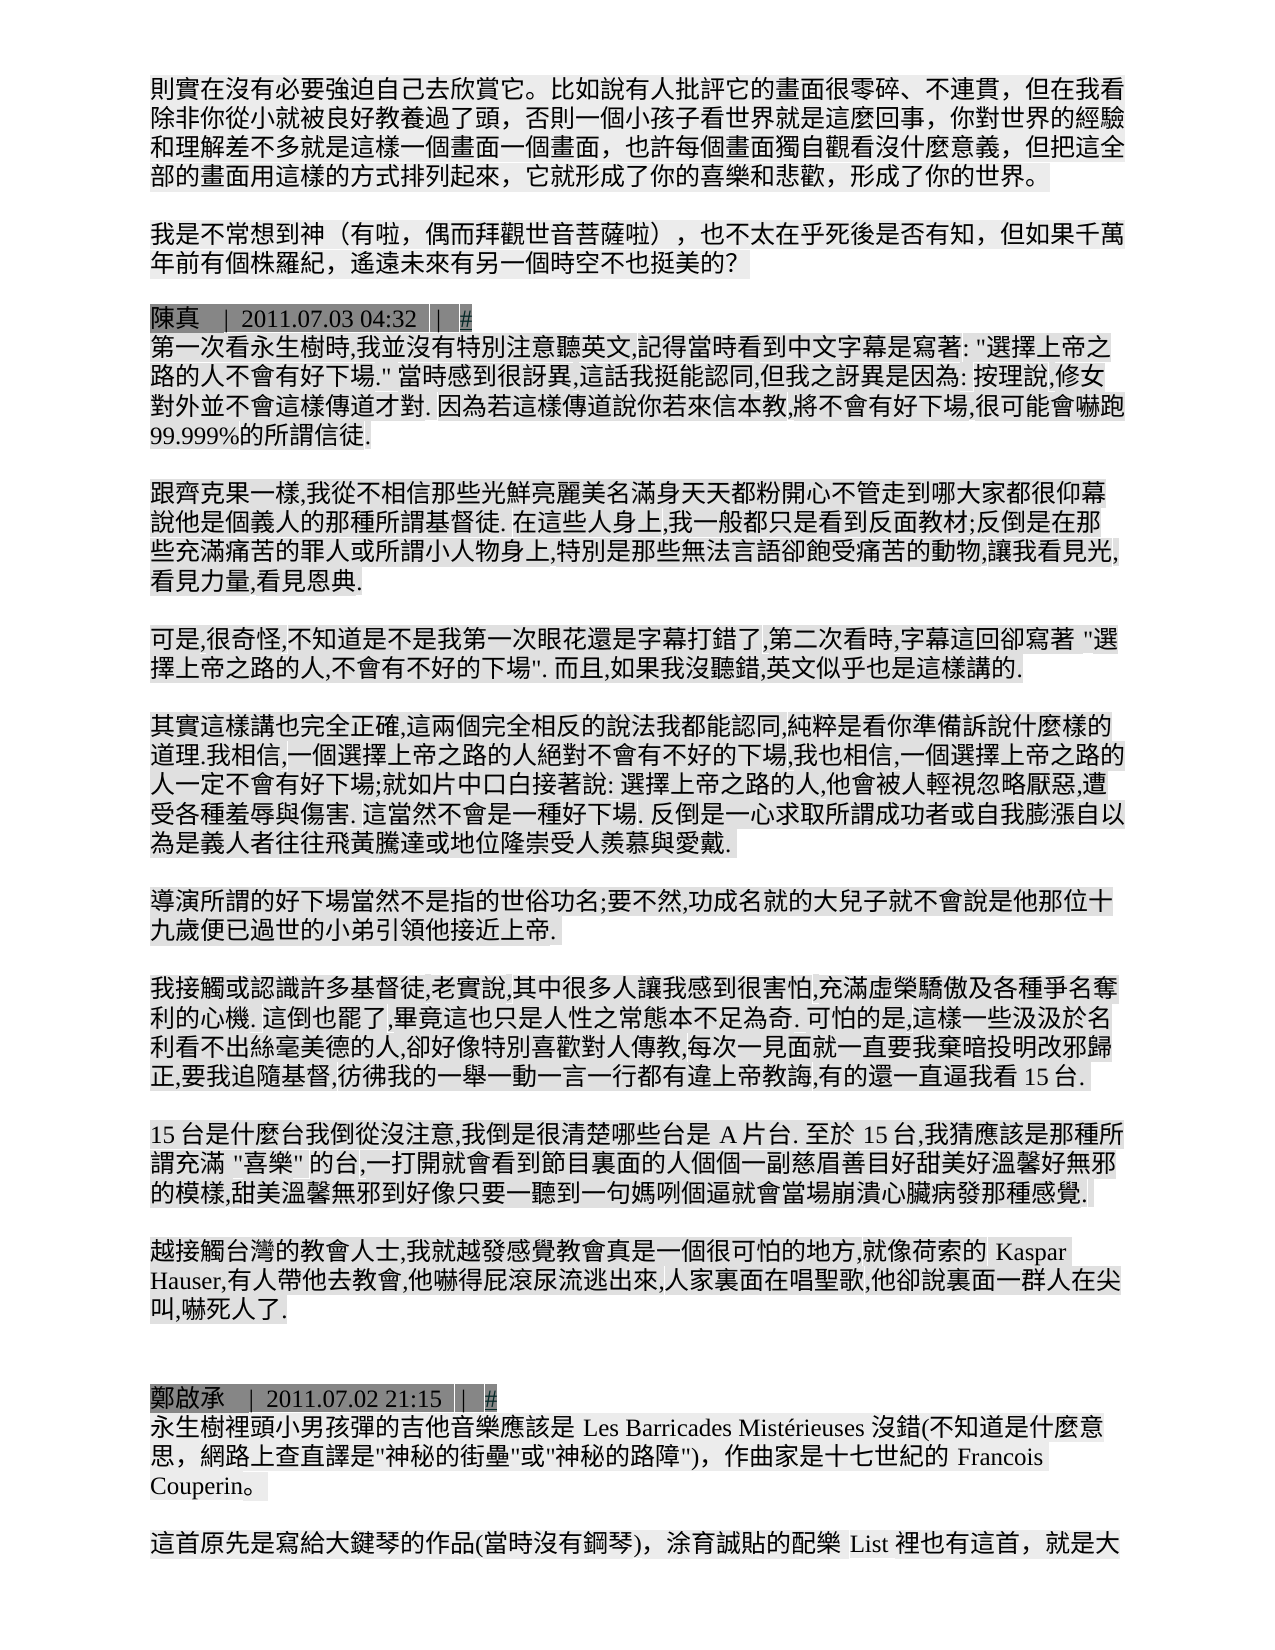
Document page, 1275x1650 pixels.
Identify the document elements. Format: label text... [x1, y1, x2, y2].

text 永生樹裡頭小男孩彈的吉他音樂應該是 Les Barricades Mistérieuses 沒錯(不知道是什麼意思，網路上查直譯是"神秘的街壘"或"神秘的路障")，作曲家是十七世紀的 Francois Couperin。 這首原先是寫給大鍵琴的作品(當時沒有鋼琴)，涂育誠貼的配樂 List 裡也有這首，就是大鍵琴彈的。 影片中小男孩是用吉他彈，而且放慢很多，所以和涂育誠貼的 List 裡那首聽起來不太一樣吧，以致於大家沒有發現。 事實上這首曲子在電影中不只出現一次，共出現三次，第一次是老大在床前祈禱，希望神讓自己不要頂撞爸爸，不要老是惹狗狗生氣，然後接下來是一群小孩子在一片公園裡玩的畫面，背景音樂就是這首曲子。第二次是小男孩在門口彈吉他，他爸爸則用鋼琴做出低音伴奏。第三次是小朋友們知道爸爸出差後就全都野了，抓蜥蜴在浴室嚇媽媽並在院子裡追著她跑。雖然都是同一首曲子，但第一次和第三次出現都是用鋼琴演奏，而且速度快很多，我第一次看的時候也沒有聽出是同一首曲子。 Les Barricades Mistérieuses 請欣賞~ 大鍵琴版(涂育誠貼的 List 中的連結) http://www.youtube.com/watch?feature=player_embedded&v=lk_ETgI202Q 鋼琴版 http://www.youtube.com/watch?v=U0akoNArIVE 吉他版 http://www.youtube.com/watch?v=BVsMOPnwsQU&feature=related [150, 1413, 1125, 1559]
text 則實在沒有必要強迫自己去欣賞它。比如說有人批評它的畫面很零碎、不連貫，但在我看除非你從小就被良好教養過了頭，否則一個小孩子看世界就是這麼回事，你對世界的經驗和理解差不多就是這樣一個畫面一個畫面，也許每個畫面獨自觀看沒什麼意義，但把這全部的畫面用這樣的方式排列起來，它就形成了你的喜樂和悲歡，形成了你的世界。 我是不常想到神（有啦，偶而拜觀世音菩薩啦），也不太在乎死後是否有知，但如果千萬年前有個株羅紀，遙遠未來有另一個時空不也挺美的？ [150, 75, 1125, 279]
text 第一次看永生樹時,我並沒有特別注意聽英文,記得當時看到中文字幕是寫著: "選擇上帝之路的人不會有好下場." 當時感到很訝異,這話我挺能認同,但我之訝異是因為: 按理說,修女對外並不會這樣傳道才對. 因為若這樣傳道說你若來信本教,將不會有好下場,很可能會嚇跑99.999%的所謂信徒. 跟齊克果一樣,我從不相信那些光鮮亮麗美名滿身天天都粉開心不管走到哪大家都很仰幕說他是個義人的那種所謂基督徒. 在這些人身上,我一般都只是看到反面教材;反倒是在那些充滿痛苦的罪人或所謂小人物身上,特別是那些無法言語卻飽受痛苦的動物,讓我看見光,看見力量,看見恩典. 可是,很奇怪,不知道是不是我第一次眼花還是字幕打錯了,第二次看時,字幕這回卻寫著 "選擇上帝之路的人,不會有不好的下場". 而且,如果我沒聽錯,英文似乎也是這樣講的. 其實這樣講也完全正確,這兩個完全相反的說法我都能認同,純粹是看你準備訴說什麼樣的道理.我相信,一個選擇上帝之路的人絕對不會有不好的下場,我也相信,一個選擇上帝之路的人一定不會有好下場;就如片中口白接著說: 選擇上帝之路的人,他會被人輕視忽略厭惡,遭受各種羞辱與傷害. 這當然不會是一種好下場. 反倒是一心求取所謂成功者或自我膨漲自以為是義人者往往飛黃騰達或地位隆崇受人羨慕與愛戴. 導演所謂的好下場當然不是指的世俗功名;要不然,功成名就的大兒子就不會說是他那位十九歲便已過世的小弟引領他接近上帝. 我接觸或認識許多基督徒,老實說,其中很多人讓我感到很害怕,充滿虛榮驕傲及各種爭名奪利的心機. 這倒也罷了,畢竟這也只是人性之常態本不足為奇. 可怕的是,這樣一些汲汲於名利看不出絲毫美德的人,卻好像特別喜歡對人傳教,每次一見面就一直要我棄暗投明改邪歸正,要我追隨基督,彷彿我的一舉一動一言一行都有違上帝教誨,有的還一直逼我看15台. 15台是什麼台我倒從沒注意,我倒是很清楚哪些台是 A片台. 至於 15台,我猜應該是那種所謂充滿 "喜樂" 的台,一打開就會看到節目裏面的人個個一副慈眉善目好甜美好溫馨好無邪的模樣,甜美溫馨無邪到好像只要一聽到一句媽咧個逼就會當場崩潰心臟病發那種感覺. 越接觸台灣的教會人士,我就越發感覺教會真是一個很可怕的地方,就像荷索的 Kaspar Hauser,有人帶他去教會,他嚇得屁滾尿流逃出來,人家裏面在唱聖歌,他卻說裏面一群人在尖叫,嚇死人了. [150, 333, 1125, 1359]
text 陳真 | 2011.07.03 04:32 | # [150, 304, 1125, 333]
text 鄭啟承 | 2011.07.02 21:15 | # [150, 1384, 1125, 1413]
